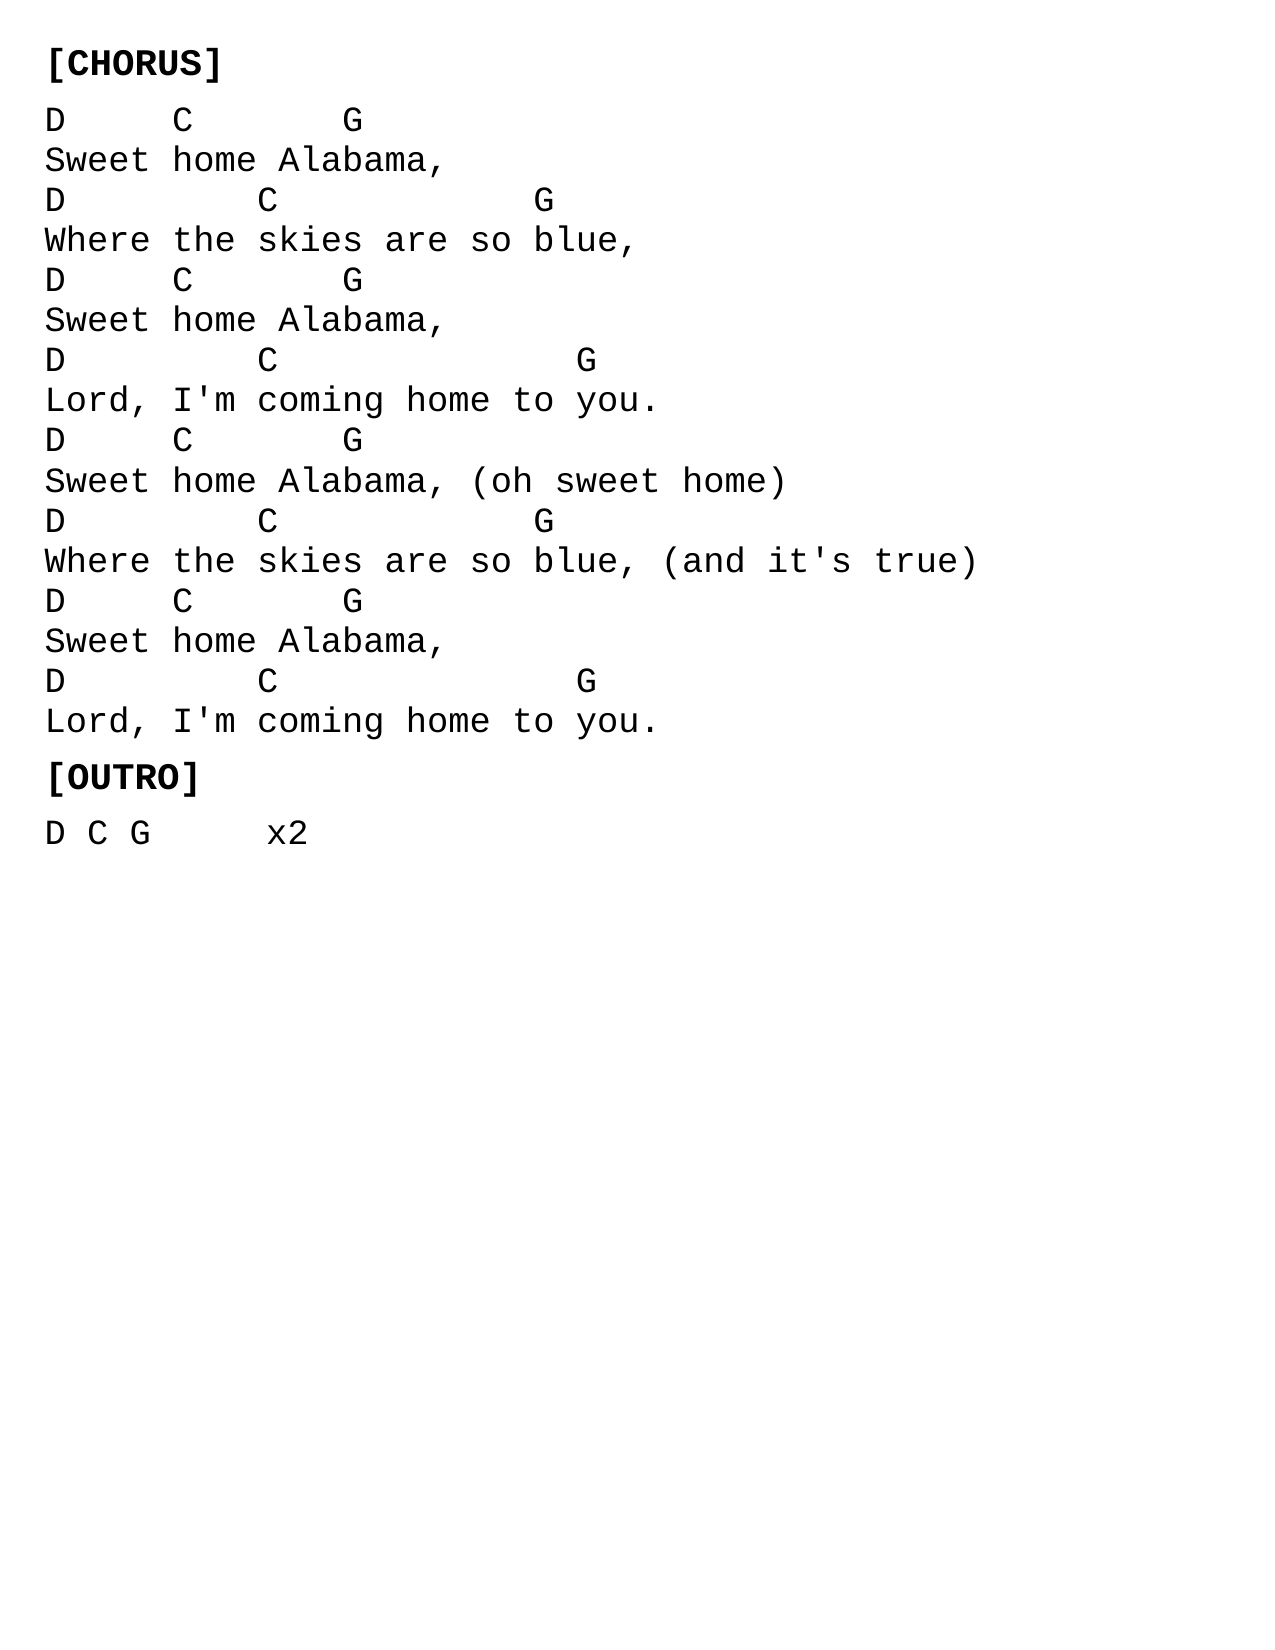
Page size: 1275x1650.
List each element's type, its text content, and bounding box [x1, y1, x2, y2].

text Sweet home Alabama, [44, 623, 1231, 663]
text Sweet home Alabama, (oh sweet home) [44, 462, 1231, 503]
text D C G [44, 503, 1231, 543]
text D C G [44, 422, 1231, 462]
text D C G [44, 102, 1231, 142]
text Where the skies are so blue, [44, 222, 1231, 262]
text D C G [44, 663, 1231, 703]
text Where the skies are so blue, (and it's true) [44, 543, 1231, 583]
text D C G [44, 583, 1231, 623]
subtitle [OUTRO] [44, 758, 1231, 801]
text Lord, I'm coming home to you. [44, 382, 1231, 422]
subtitle [CHORUS] [44, 44, 1231, 87]
text D C G x2 [44, 815, 1231, 855]
text D C G [44, 182, 1231, 222]
text Lord, I'm coming home to you. [44, 703, 1231, 743]
text D C G [44, 262, 1231, 302]
text Sweet home Alabama, [44, 142, 1231, 182]
text D C G [44, 342, 1231, 382]
text Sweet home Alabama, [44, 302, 1231, 342]
